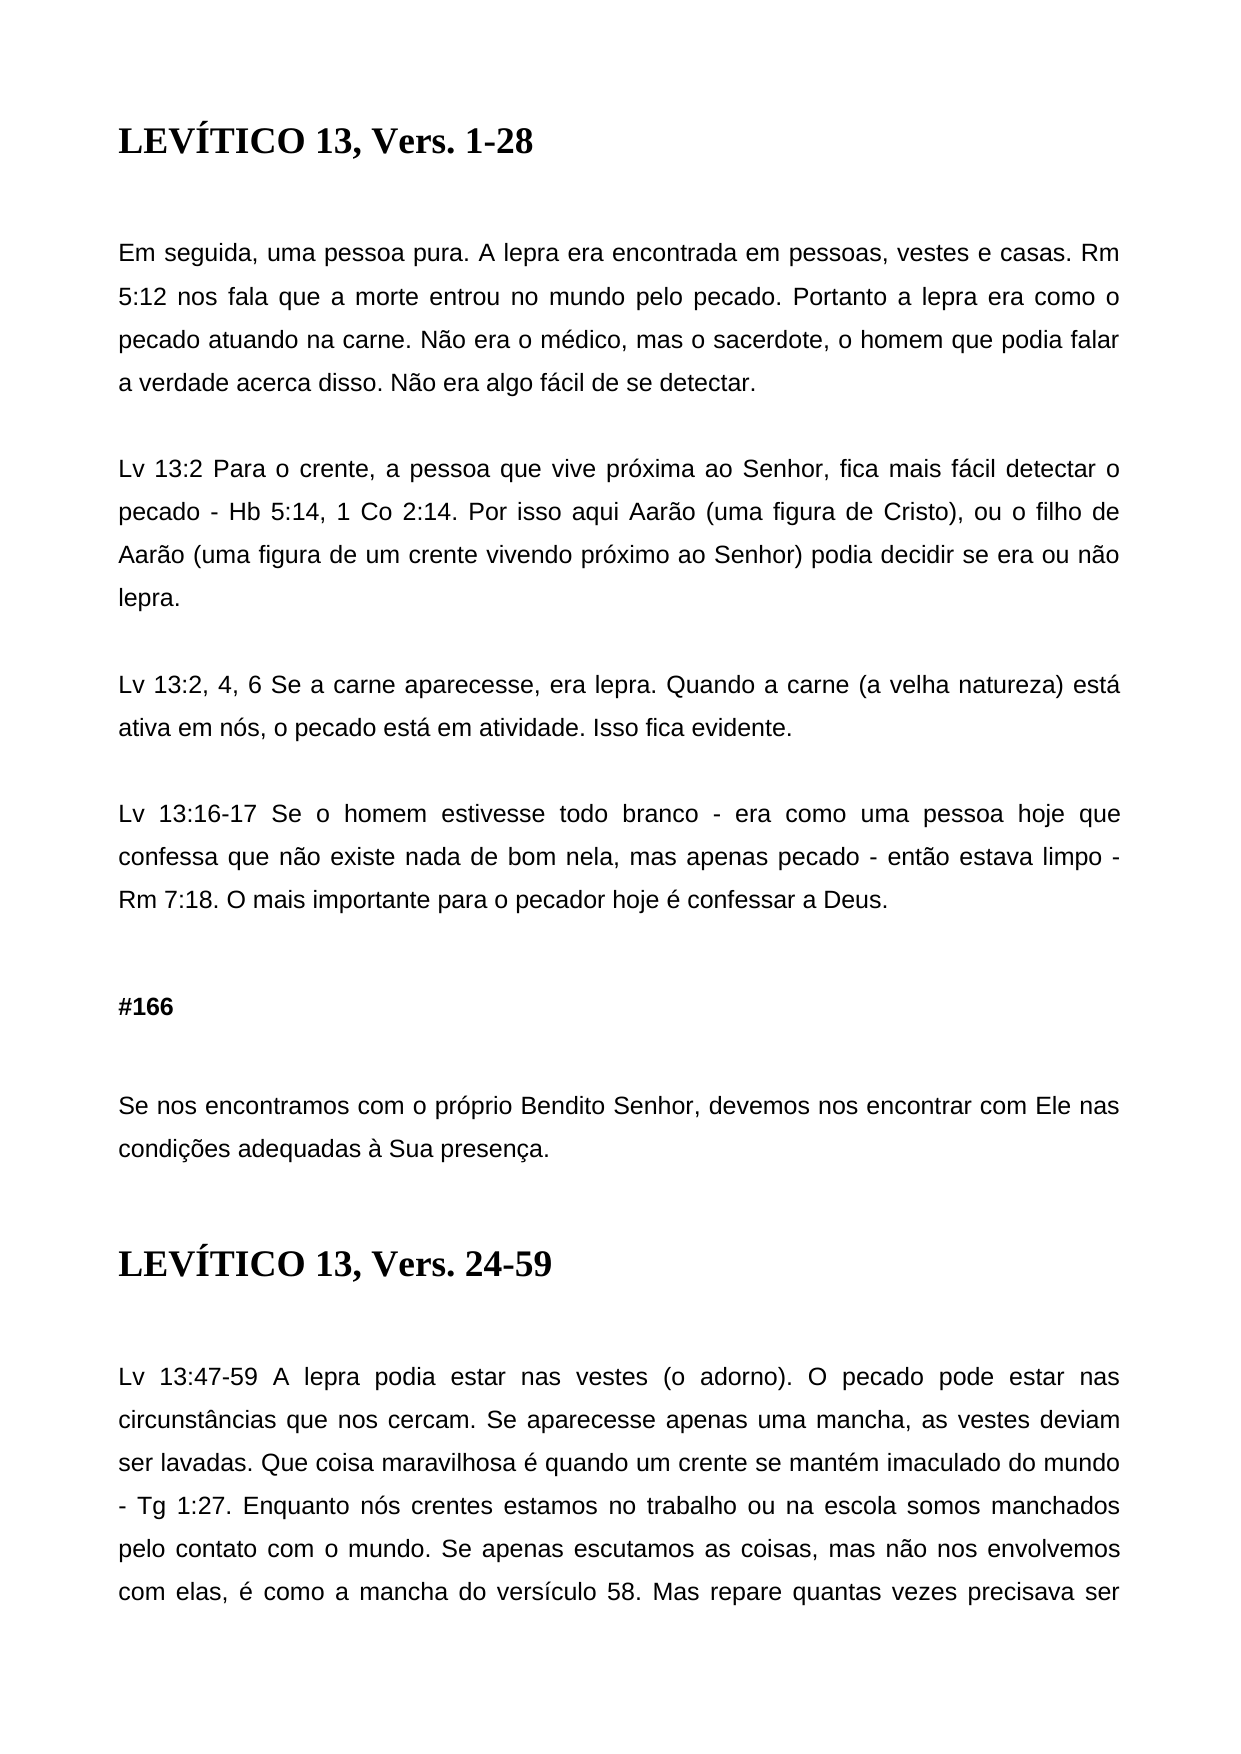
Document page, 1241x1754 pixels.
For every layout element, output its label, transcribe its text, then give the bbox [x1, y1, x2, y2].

text Em seguida, uma pessoa pura. A lepra era encontrada em pessoas, vestes e casas. Rm 5:12 nos fala que a morte entrou no mundo pelo pecado. Portanto a lepra era como o pecado atuando na carne. Não era o médico, mas o sacerdote, o homem que podia falar a verdade acerca disso. Não era algo fácil de se detectar. [118, 238, 1122, 397]
text Se nos encontramos com o próprio Bendito Senhor, devemos nos encontrar com Ele nas condições adequadas à Sua presença. [118, 1091, 1122, 1163]
text Lv 13:47-59 A lepra podia estar nas vestes (o adorno). O pecado pode estar nas circunstâncias que nos cercam. Se aparecesse apenas uma mancha, as vestes deviam ser lavadas. Que coisa maravilhosa é quando um crente se mantém imaculado do mundo - Tg 1:27. Enquanto nós crentes estamos no trabalho ou na escola somos manchados pelo contato com o mundo. Se apenas escutamos as coisas, mas não nos envolvemos com elas, é como a mancha do versículo 58. Mas repare quantas vezes precisava ser [118, 1362, 1122, 1606]
subtitle LEVÍTICO 13, Vers. 24-59 [118, 1241, 1122, 1284]
text Lv 13:16-17 Se o homem estivesse todo branco - era como uma pessoa hoje que confessa que não existe nada de bom nela, mas apenas pecado - então estava limpo - Rm 7:18. O mais importante para o pecador hoje é confessar a Deus. [118, 799, 1122, 914]
text Lv 13:2 Para o crente, a pessoa que vive próxima ao Senhor, fica mais fácil detectar o pecado - Hb 5:14, 1 Co 2:14. Por isso aqui Aarão (uma figura de Cristo), ou o filho de Aarão (uma figura de um crente vivendo próximo ao Senhor) podia decidir se era ou não lepra. [118, 454, 1122, 612]
text Lv 13:2, 4, 6 Se a carne aparecesse, era lepra. Quando a carne (a velha natureza) está ativa em nós, o pecado está em atividade. Isso fica evidente. [118, 670, 1122, 742]
subtitle #166 [118, 992, 1122, 1021]
subtitle LEVÍTICO 13, Vers. 1-28 [118, 118, 1122, 161]
